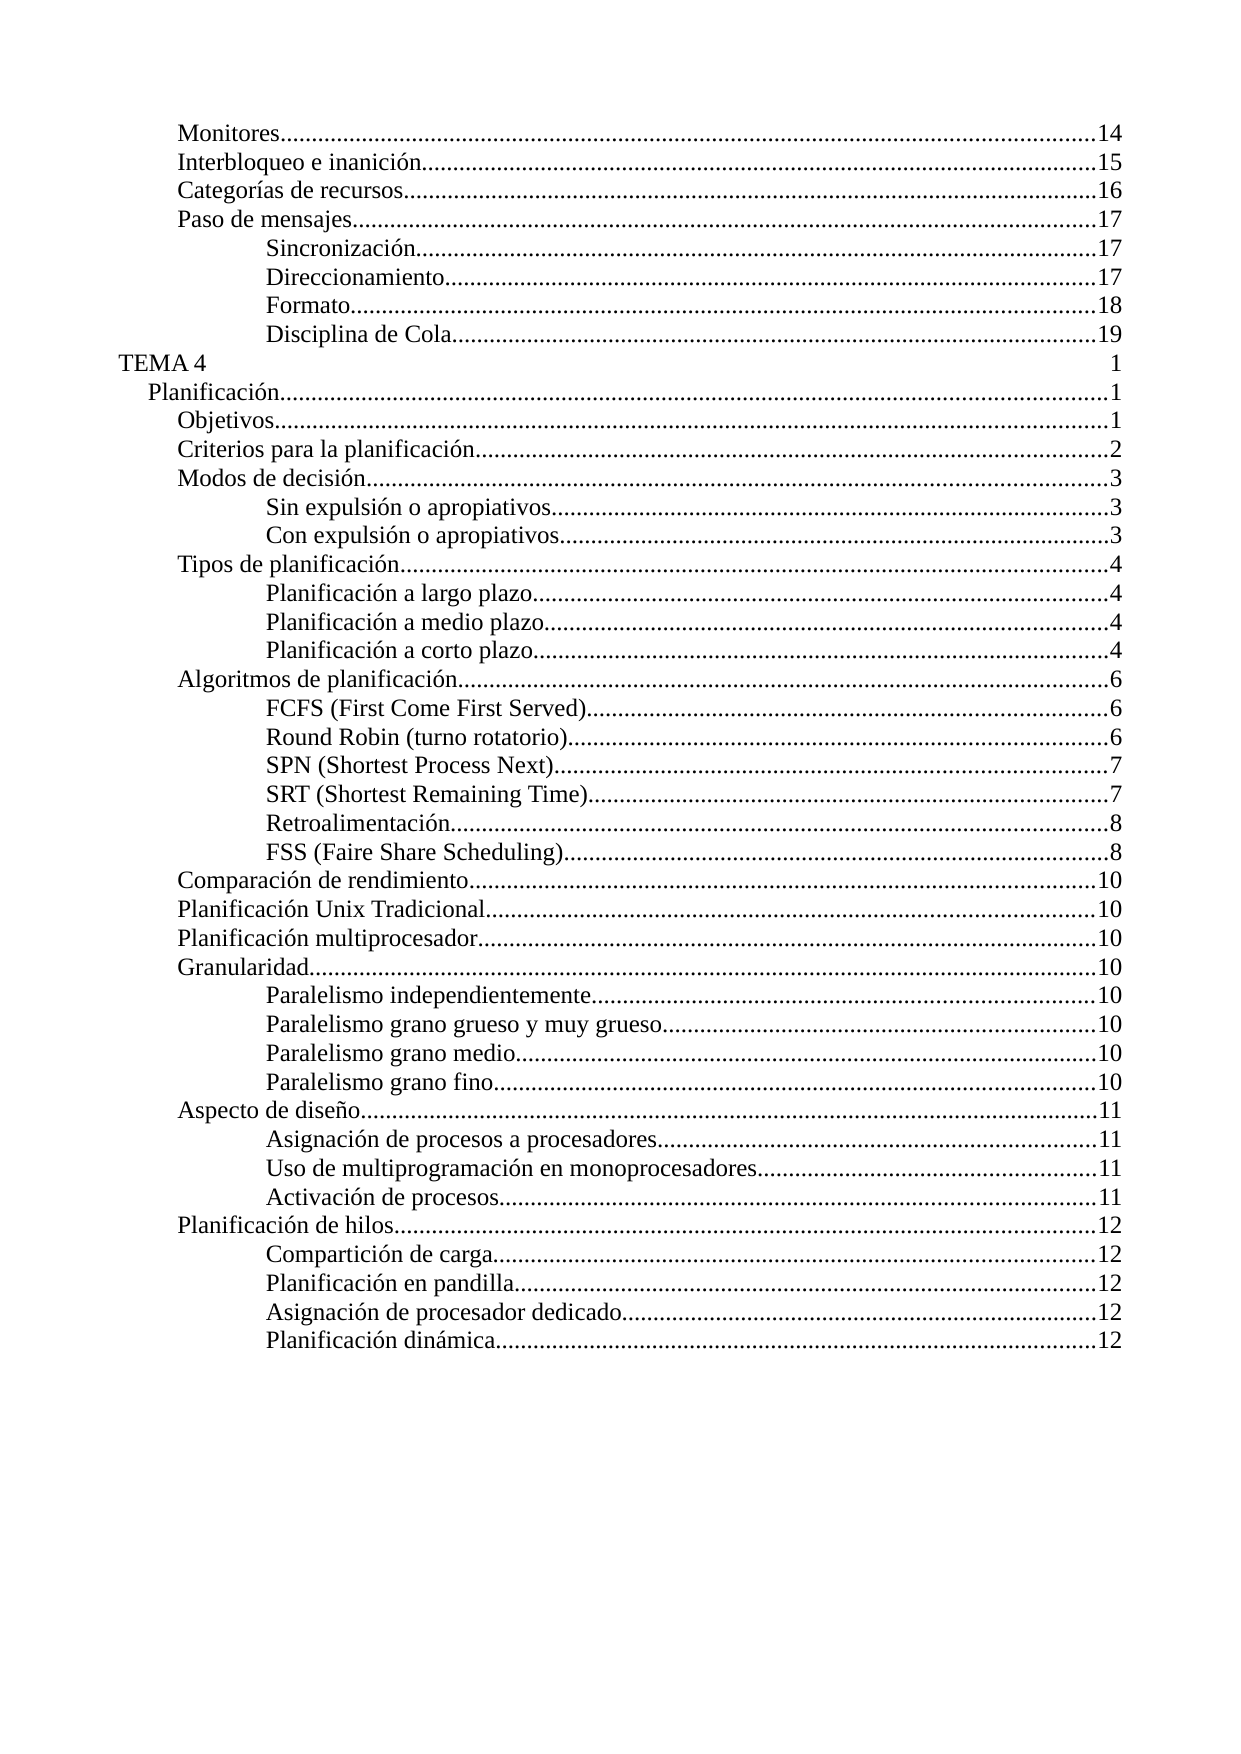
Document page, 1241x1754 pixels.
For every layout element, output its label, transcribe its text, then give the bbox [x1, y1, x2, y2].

text Paralelismo independientemente 10 [266, 981, 1122, 1009]
text TEMA 4 1 [118, 348, 1122, 377]
text Retroalimentación 8 [266, 808, 1122, 837]
text Planificación Unix Tradicional 10 [177, 894, 1122, 923]
text Interbloqueo e inanición 15 [177, 147, 1122, 176]
text Round Robin (turno rotatorio) 6 [266, 722, 1122, 751]
text Granularidad 10 [177, 952, 1122, 981]
text Asignación de procesador dedicado 12 [266, 1297, 1122, 1326]
text Comparación de rendimiento 10 [177, 866, 1122, 894]
text Paralelismo grano fino 10 [266, 1067, 1122, 1096]
text Paralelismo grano medio 10 [266, 1038, 1122, 1067]
text Planificación a largo plazo 4 [266, 578, 1122, 607]
text Sin expulsión o apropiativos 3 [266, 492, 1122, 521]
text Planificación 1 [148, 377, 1122, 406]
text Activación de procesos 11 [266, 1182, 1122, 1211]
text SRT (Shortest Remaining Time) 7 [266, 779, 1122, 808]
text Modos de decisión 3 [177, 463, 1122, 492]
text Sincronización 17 [266, 233, 1122, 262]
text Compartición de carga 12 [266, 1239, 1122, 1268]
text Paso de mensajes 17 [177, 204, 1122, 233]
text Objetivos 1 [177, 406, 1122, 434]
text Categorías de recursos 16 [177, 176, 1122, 204]
text Tipos de planificación 4 [177, 549, 1122, 578]
text SPN (Shortest Process Next) 7 [266, 751, 1122, 779]
text FCFS (First Come First Served) 6 [266, 693, 1122, 722]
text Aspecto de diseño 11 [177, 1096, 1122, 1124]
text Criterios para la planificación 2 [177, 434, 1122, 463]
text Con expulsión o apropiativos 3 [266, 521, 1122, 549]
text Planificación de hilos 12 [177, 1211, 1122, 1239]
text Formato 18 [266, 291, 1122, 319]
text Paralelismo grano grueso y muy grueso 10 [266, 1009, 1122, 1038]
text Planificación a medio plazo 4 [266, 607, 1122, 636]
text Algoritmos de planificación 6 [177, 664, 1122, 693]
text Planificación a corto plazo 4 [266, 636, 1122, 664]
text Monitores 14 [177, 118, 1122, 147]
text Asignación de procesos a procesadores 11 [266, 1124, 1122, 1153]
text Planificación multiprocesador 10 [177, 923, 1122, 952]
text Uso de multiprogramación en monoprocesadores 11 [266, 1153, 1122, 1182]
text Planificación en pandilla 12 [266, 1268, 1122, 1297]
text Disciplina de Cola 19 [266, 319, 1122, 348]
text Planificación dinámica 12 [266, 1326, 1122, 1354]
text FSS (Faire Share Scheduling) 8 [266, 837, 1122, 866]
text Direccionamiento 17 [266, 262, 1122, 291]
